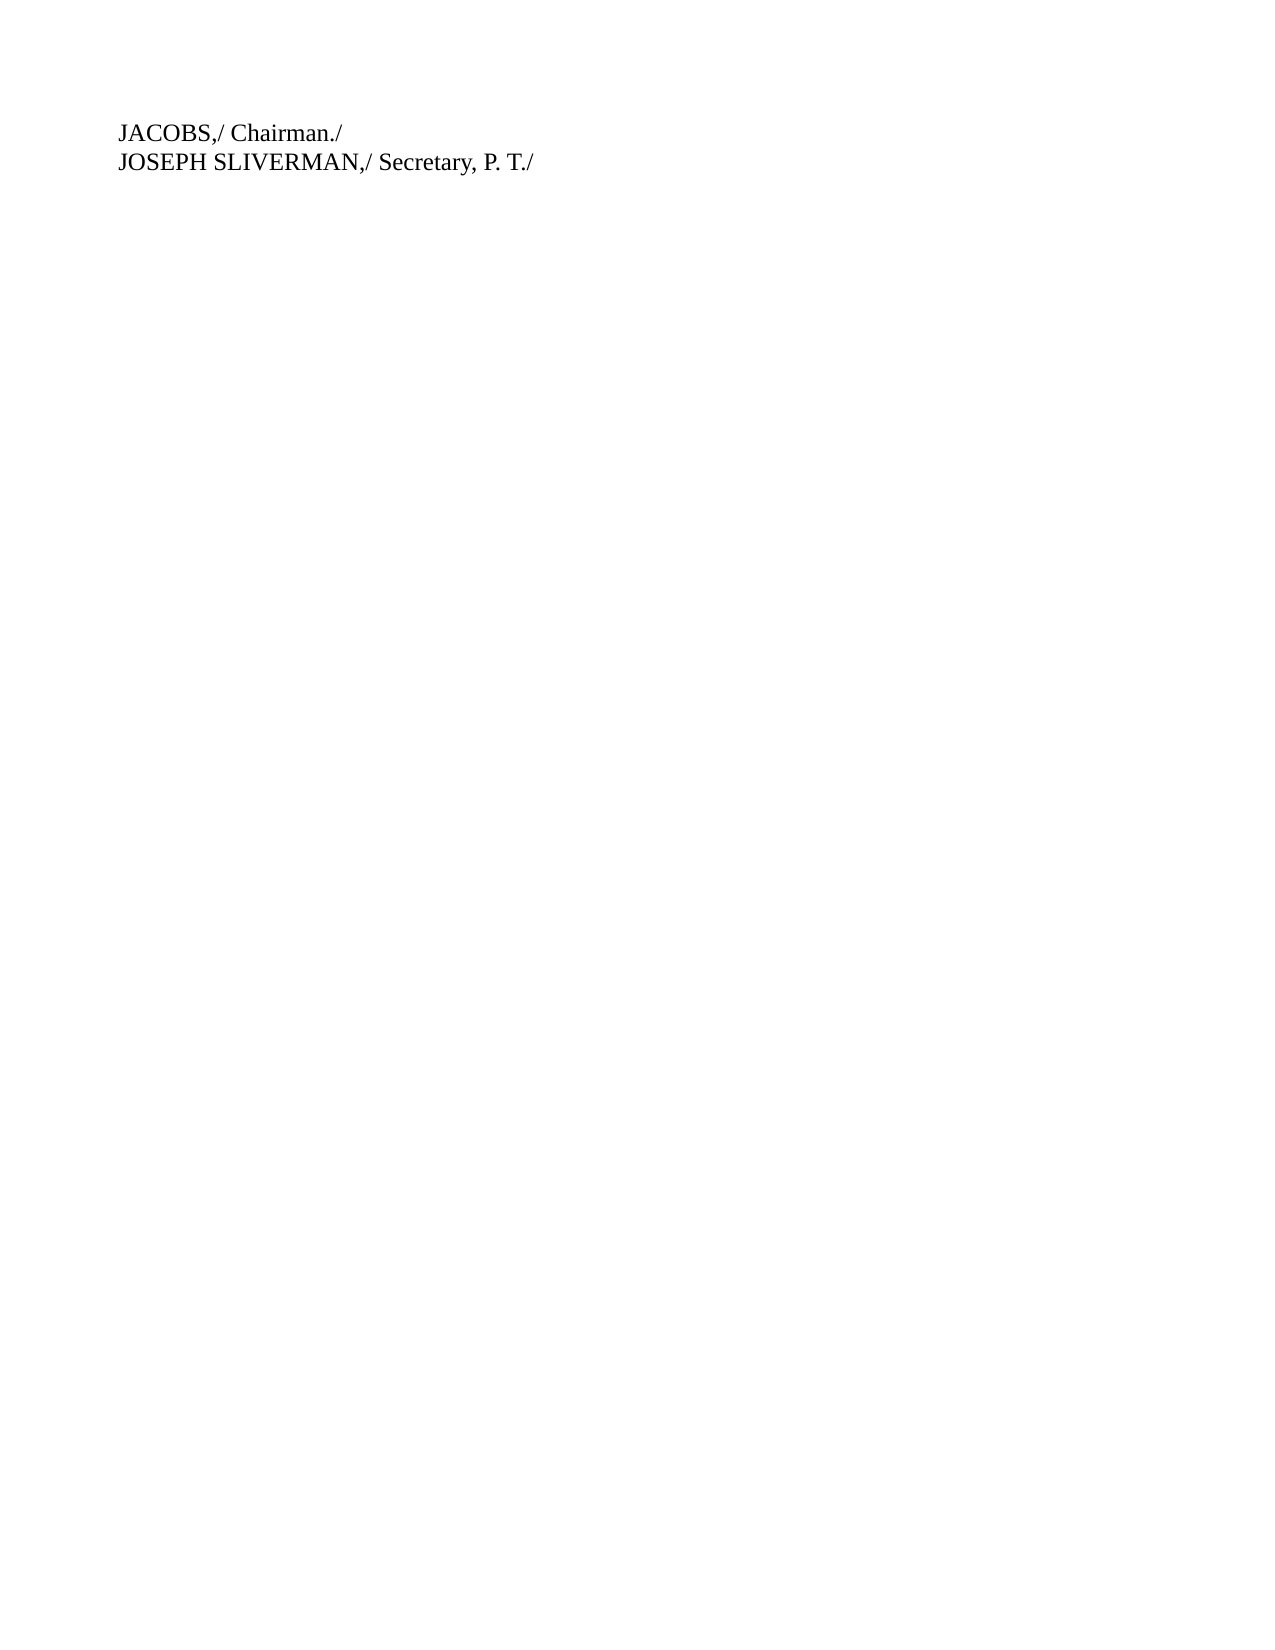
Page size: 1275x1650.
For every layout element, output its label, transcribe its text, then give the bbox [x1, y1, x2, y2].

text You are aware of the outrages which our brethren in the dominions/ of the Czar are enduring, stimulated and increased by recent enact-/ments, or by the rigid enforcement of previous laws, which had, for/ some time, been in semi-abeyance. We fear attention has not been suf-/ficiently aroused to these cruel wrongs which may, in the near future,/ necessitate a more public expression of American sentiment on the/ subject. Meanwhile, it is the suggestion of our Board of Ministers/ which represents our local clergy, that on the coming שבת חנוכה/ every Jewish pulpit in this country, throughout the length and/ breadth of the land, should utilize this as the pertinent topic of the/ day. Let us strive to awaken our people who are here enjoying the/ blessings of constitutional liberty to a contemplation of the suffer-/ings of our unfortunate brethren in Russia, and thereby, under the/ Divine guidance, endeavor to reach some means of moral help for those/ who are dwelling in the vale of tears, with scarcely a ray of hope to/ cheer their hearts amid their bitter burthens./ Yours fraternally, HENRY S. JACOBS,/ Chairman./ [118, 118, 1157, 147]
text JOSEPH SLIVERMAN,/ Secretary, P. T./ [118, 147, 1157, 176]
